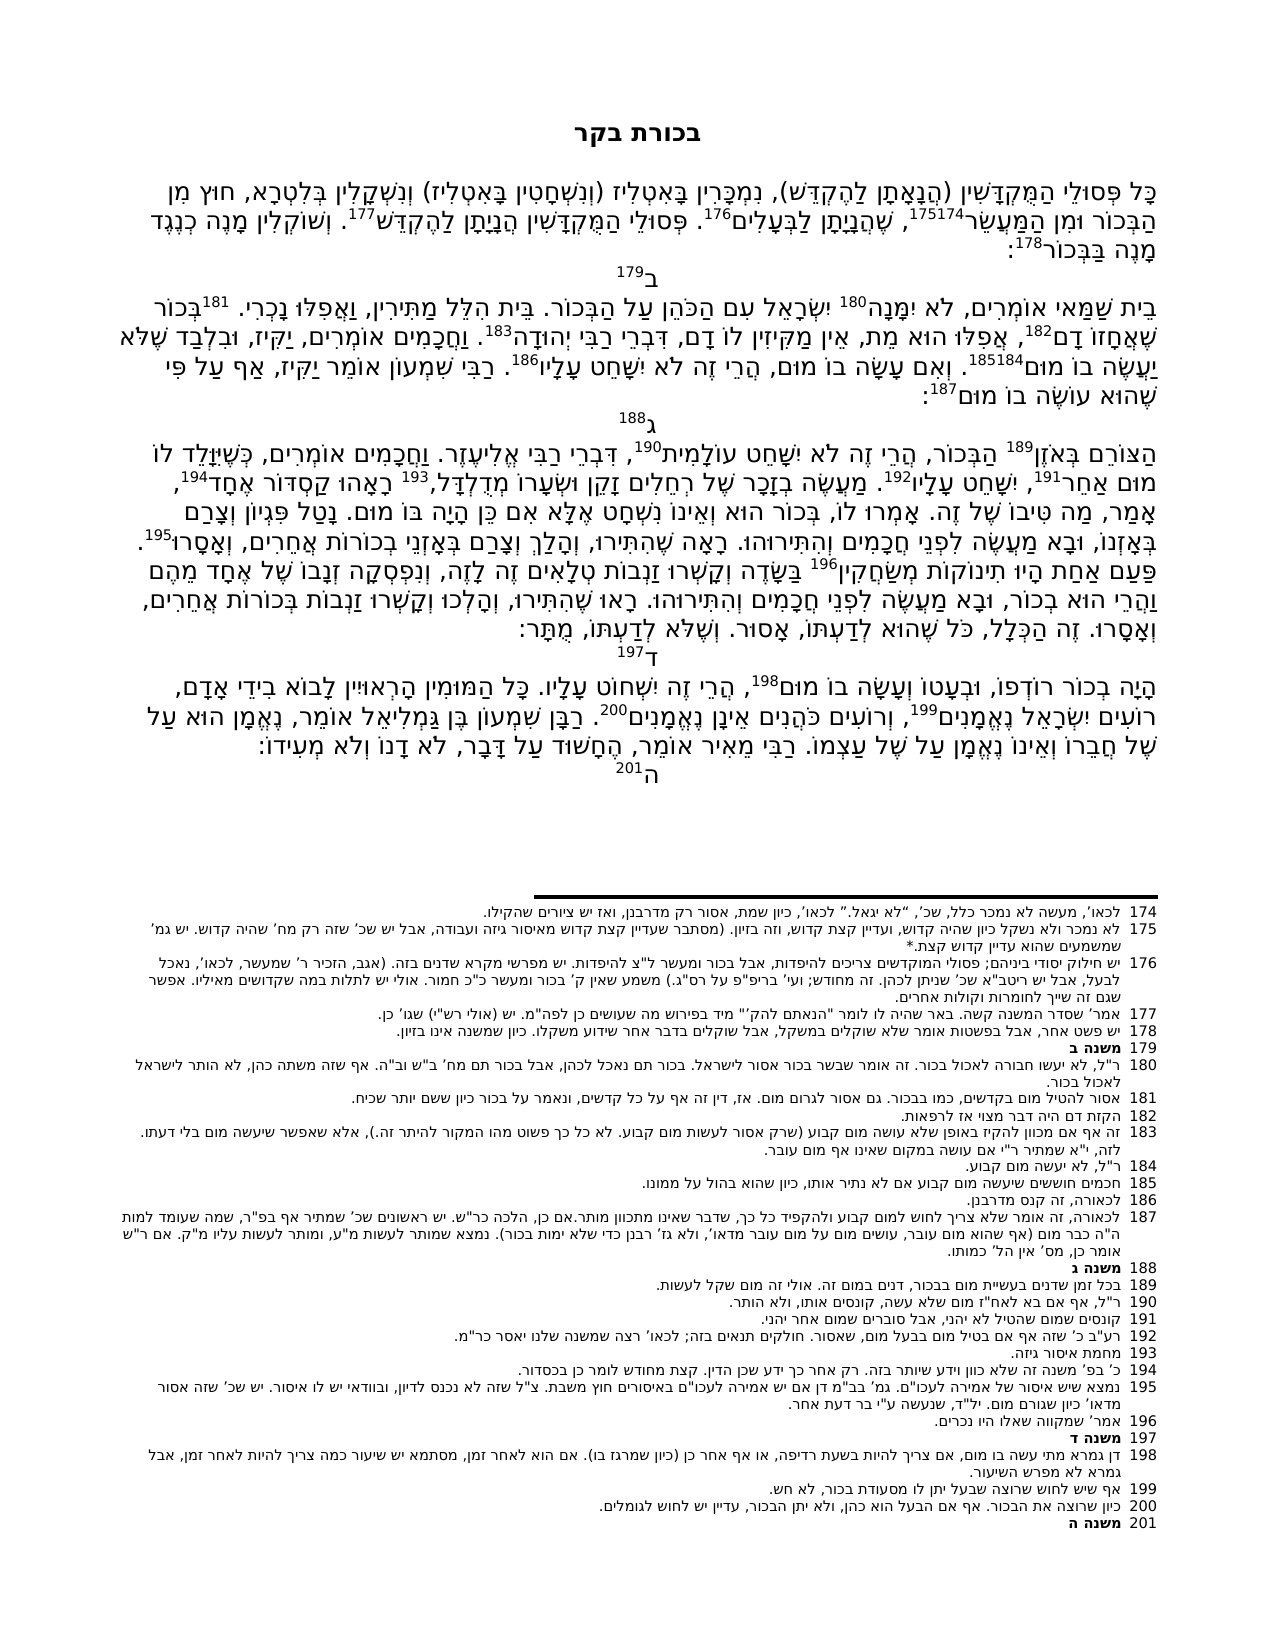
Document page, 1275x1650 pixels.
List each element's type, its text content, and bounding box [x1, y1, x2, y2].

text לכאורה, זה אומר שלא צריך לחוש למום קבוע ולהקפיד כל כך, שדבר שאינו מתכוון מותר.אם כן, הלכה כר"ש. יש ראשונים שכ’ שמתיר אף בפ"ר, שמה שעומד למות ה"ה כבר מום (אף שהוא מום עובר, עושים מום על מום עובר מדאו’, ולא גז’ רבנן כדי שלא ימות בכור). נמצא שמותר לעשות מ"ע, ומותר לעשות עליו מ"ק. אם ר"ש אומר כן, מס’ אין הל’ כמותו. [118, 1209, 1157, 1260]
text משנה ה [118, 1515, 1157, 1532]
text לא נמכר ולא נשקל כיון שהיה קדוש, ועדיין קצת קדוש, וזה בזיון. (מסתבר שעדיין קצת קדוש מאיסור גיזה ועבודה, אבל יש שכ’ שזה רק מח’ שהיה קדוש. יש גמ’ שמשמעים שהוא עדיין קדוש קצת.* [118, 921, 1157, 954]
text ר"ל, לא יעשה מום קבוע. [118, 1158, 1157, 1175]
text משנה ג [118, 1260, 1157, 1277]
text כָּל פְּסוּלֵי הַמֻּקְדָּשִׁין (הֲנָאָתָן לַהֶקְדֵּשׁ), נִמְכָּרִין בָּאִטְלִיז (וְנִשְׁחָטִין בָּאִטְלִיז) וְנִשְׁקָלִין בְּלִטְרָא, חוּץ מִן הַבְּכוֹר וּמִן הַמַּעֲשֵׂר, שֶׁהֲנָיָתָן לַבְּעָלִים. פְּסוּלֵי הַמֻּקְדָּשִׁין הֲנָיָתָן לַהֶקְדֵּשׁ. וְשׁוֹקְלִין מָנֶה כְנֶגֶד מָנֶה בַּבְּכוֹר: [118, 177, 1157, 264]
text הַצּוֹרֵם בְּאֹזֶן הַבְּכוֹר, הֲרֵי זֶה לֹא יִשָּׁחֵט עוֹלָמִית, דִּבְרֵי רַבִּי אֱלִיעֶזֶר. וַחֲכָמִים אוֹמְרִים, כְּשֶׁיִּוָּלֵד לוֹ מוּם אַחֵר, יִשָּׁחֵט עָלָיו. מַעֲשֶׂה בְזָכָר שֶׁל רְחֵלִים זָקֵן וּשְׂעָרוֹ מְדֻלְדָּל, רָאָהוּ קַסְדּוֹר אֶחָד, אָמַר, מַה טִּיבוֹ שֶׁל זֶה. אָמְרוּ לוֹ, בְּכוֹר הוּא וְאֵינוֹ נִשְׁחָט אֶלָּא אִם כֵּן הָיָה בּוֹ מוּם. נָטַל פִּגְיוֹן וְצָרַם בְּאָזְנוֹ, וּבָא מַעֲשֶׂה לִפְנֵי חֲכָמִים וְהִתִּירוּהוּ. רָאָה שֶׁהִתִּירוּ, וְהָלַךְ וְצָרַם בְּאָזְנֵי בְכוֹרוֹת אֲחֵרִים, וְאָסָרוּ. פַּעַם אַחַת הָיוּ תִינוֹקוֹת מְשַׂחֲקִין בַּשָּׂדֶה וְקָשְׁרוּ זַנְבוֹת טְלָאִים זֶה לָזֶה, וְנִפְסְקָה זְנָבוֹ שֶׁל אֶחָד מֵהֶם וַהֲרֵי הוּא בְכוֹר, וּבָא מַעֲשֶׂה לִפְנֵי חֲכָמִים וְהִתִּירוּהוּ. רָאוּ שֶׁהִתִּירוּ, וְהָלְכוּ וְקָשְׁרוּ זַנְבוֹת בְּכוֹרוֹת אֲחֵרִים, וְאָסָרוּ. זֶה הַכְּלָל, כֹּל שֶׁהוּא לְדַעְתּוֹ, אָסוּר. וְשֶׁלֹּא לְדַעְתּוֹ, מֻתָּר: [118, 439, 1157, 643]
text ב [118, 264, 1157, 293]
text יש חילוק יסודי ביניהם; פסולי המוקדשים צריכים להיפדות, אבל בכור ומעשר ל"צ להיפדות. יש מפרשי מקרא שדנים בזה. (אגב, הזכיר ר’ שמעשר, לכאו’, נאכל לבעל, אבל יש ריטב"א שכ’ שניתן לכהן. זה מחודש; ועי’ בריפ"פ על רס"ג.) משמע שאין ק’ בכור ומעשר כ"כ חמור. אולי יש לתלות במה שקדושים מאיליו. אפשר שגם זה שייך לחומרות וקולות אחרים. [118, 954, 1157, 1006]
text נמצא שיש איסור של אמירה לעכו"ם. גמ’ בב"מ דן אם יש אמירה לעכו"ם באיסורים חוץ משבת. צ"ל שזה לא נכנס לדיון, ובוודאי יש לו איסור. יש שכ’ שזה אסור מדאו’ כיון שגורם מום. יל"ד, שנעשה ע"י בר דעת אחר. [118, 1379, 1157, 1413]
text זה אף אם מכוון להקיז באופן שלא עושה מום קבוע (שרק אסור לעשות מום קבוע. לא כל כך פשוט מהו המקור להיתר זה.), אלא שאפשר שיעשה מום בלי דעתו. לזה, י"א שמתיר ר"י אם עושה במקום שאינו אף מום עובר. [118, 1124, 1157, 1158]
text ה [118, 760, 1157, 789]
text הקזת דם היה דבר מצוי אז לרפאות. [118, 1107, 1157, 1124]
text משנה ד [118, 1430, 1157, 1447]
text ר"ל, לא יעשו חבורה לאכול בכור. זה אומר שבשר בכור אסור לישראל. בכור תם נאכל לכהן, אבל בכור תם מח’ ב"ש וב"ה. אף שזה משתה כהן, לא הותר לישראל לאכול בכור. [118, 1056, 1157, 1090]
text כיון שרוצה את הבכור. אף אם הבעל הוא כהן, ולא יתן הבכור, עדיין יש לחוש לגומלים. [118, 1498, 1157, 1515]
text הָיָה בְכוֹר רוֹדְפוֹ, וּבְעָטוֹ וְעָשָׂה בוֹ מוּם, הֲרֵי זֶה יִשְׁחוֹט עָלָיו. כָּל הַמּוּמִין הָרְאוּיִין לָבוֹא בִידֵי אָדָם, רוֹעִים יִשְׂרָאֵל נֶאֱמָנִים, וְרוֹעִים כֹּהֲנִים אֵינָן נֶאֱמָנִים. רַבָּן שִׁמְעוֹן בֶּן גַּמְלִיאֵל אוֹמֵר, נֶאֱמָן הוּא עַל שֶׁל חֲבֵרוֹ וְאֵינוֹ נֶאֱמָן עַל שֶׁל עַצְמוֹ. רַבִּי מֵאִיר אוֹמֵר, הֶחָשׁוּד עַל דָּבָר, לֹא דָנוֹ וְלֹא מְעִידוֹ: [118, 673, 1157, 760]
text ג [118, 410, 1157, 439]
text אמר’ שמקווה שאלו היו נכרים. [118, 1413, 1157, 1430]
text רע"ב כ’ שזה אף אם בטיל מום בבעל מום, שאסור. חולקים תנאים בזה; לכאו’ רצה שמשנה שלנו יאסר כר"מ. [118, 1328, 1157, 1345]
text לכאו’, מעשה לא נמכר כלל, שכ’, “לא יגאל.” לכאו’, כיון שמת, אסור רק מדרבנן, ואז יש ציורים שהקילו. [118, 904, 1157, 921]
text מחמת איסור גיזה. [118, 1345, 1157, 1362]
text קונסים שמום שהטיל לא יהני, אבל סוברים שמום אחר יהני. [118, 1311, 1157, 1328]
text יש פשט אחר, אבל בפשטות אומר שלא שוקלים במשקל, אבל שוקלים בדבר אחר שידוע משקלו. כיון שמשנה אינו בזיון. [118, 1022, 1157, 1039]
text לכאורה, זה קנס מדרבנן. [118, 1192, 1157, 1209]
text אמר’ שסדר המשנה קשה. באר שהיה לו לומר "הנאתם להק’" מיד בפירוש מה שעושים כן לפה"מ. יש (אולי רש"י) שגו’ כן. [118, 1006, 1157, 1022]
text אף שיש לחוש שרוצה שבעל יתן לו מסעודת בכור, לא חש. [118, 1481, 1157, 1498]
text משנה ב [118, 1039, 1157, 1056]
text ר"ל, אף אם בא לאח"ז מום שלא עשה, קונסים אותו, ולא הותר. [118, 1294, 1157, 1311]
text דן גמרא מתי עשה בו מום, אם צריך להיות בשעת רדיפה, או אף אחר כן (כיון שמרגז בו). אם הוא לאחר זמן, מסתמא יש שיעור כמה צריך להיות לאחר זמן, אבל גמרא לא מפרש השיעור. [118, 1447, 1157, 1481]
text בֵית שַׁמַּאי אוֹמְרִים, לֹא יִמָּנָה יִשְׂרָאֵל עִם הַכֹּהֵן עַל הַבְּכוֹר. בֵּית הִלֵּל מַתִּירִין, וַאֲפִלּוּ נָכְרִי. בְּכוֹר שֶׁאֲחָזוֹ דָם, אֲפִלּוּ הוּא מֵת, אֵין מַקִּיזִין לוֹ דָם, דִּבְרֵי רַבִּי יְהוּדָה. וַחֲכָמִים אוֹמְרִים, יַקִּיז, וּבִלְבַד שֶׁלֹּא יַעֲשֶׂה בוֹ מוּם. וְאִם עָשָׂה בוֹ מוּם, הֲרֵי זֶה לֹא יִשָּׁחֵט עָלָיו. רַבִּי שִׁמְעוֹן אוֹמֵר יַקִּיז, אַף עַל פִּי שֶׁהוּא עוֹשֶׂה בוֹ מוּם: [118, 293, 1157, 410]
text אסור להטיל מום בקדשים, כמו בבכור. גם אסור לגרום מום. אז, דין זה אף על כל קדשים, ונאמר על בכור כיון ששם יותר שכיח. [118, 1090, 1157, 1107]
text בכל זמן שדנים בעשיית מום בבכור, דנים במום זה. אולי זה מום שקל לעשות. [118, 1277, 1157, 1294]
text כ’ בפ’ משנה זה שלא כוון וידע שיותר בזה. רק אחר כך ידע שכן הדין. קצת מחודש לומר כן בכסדור. [118, 1362, 1157, 1379]
text ד [118, 643, 1157, 673]
text חכמים חוששים שיעשה מום קבוע אם לא נתיר אותו, כיון שהוא בהול על ממונו. [118, 1175, 1157, 1192]
